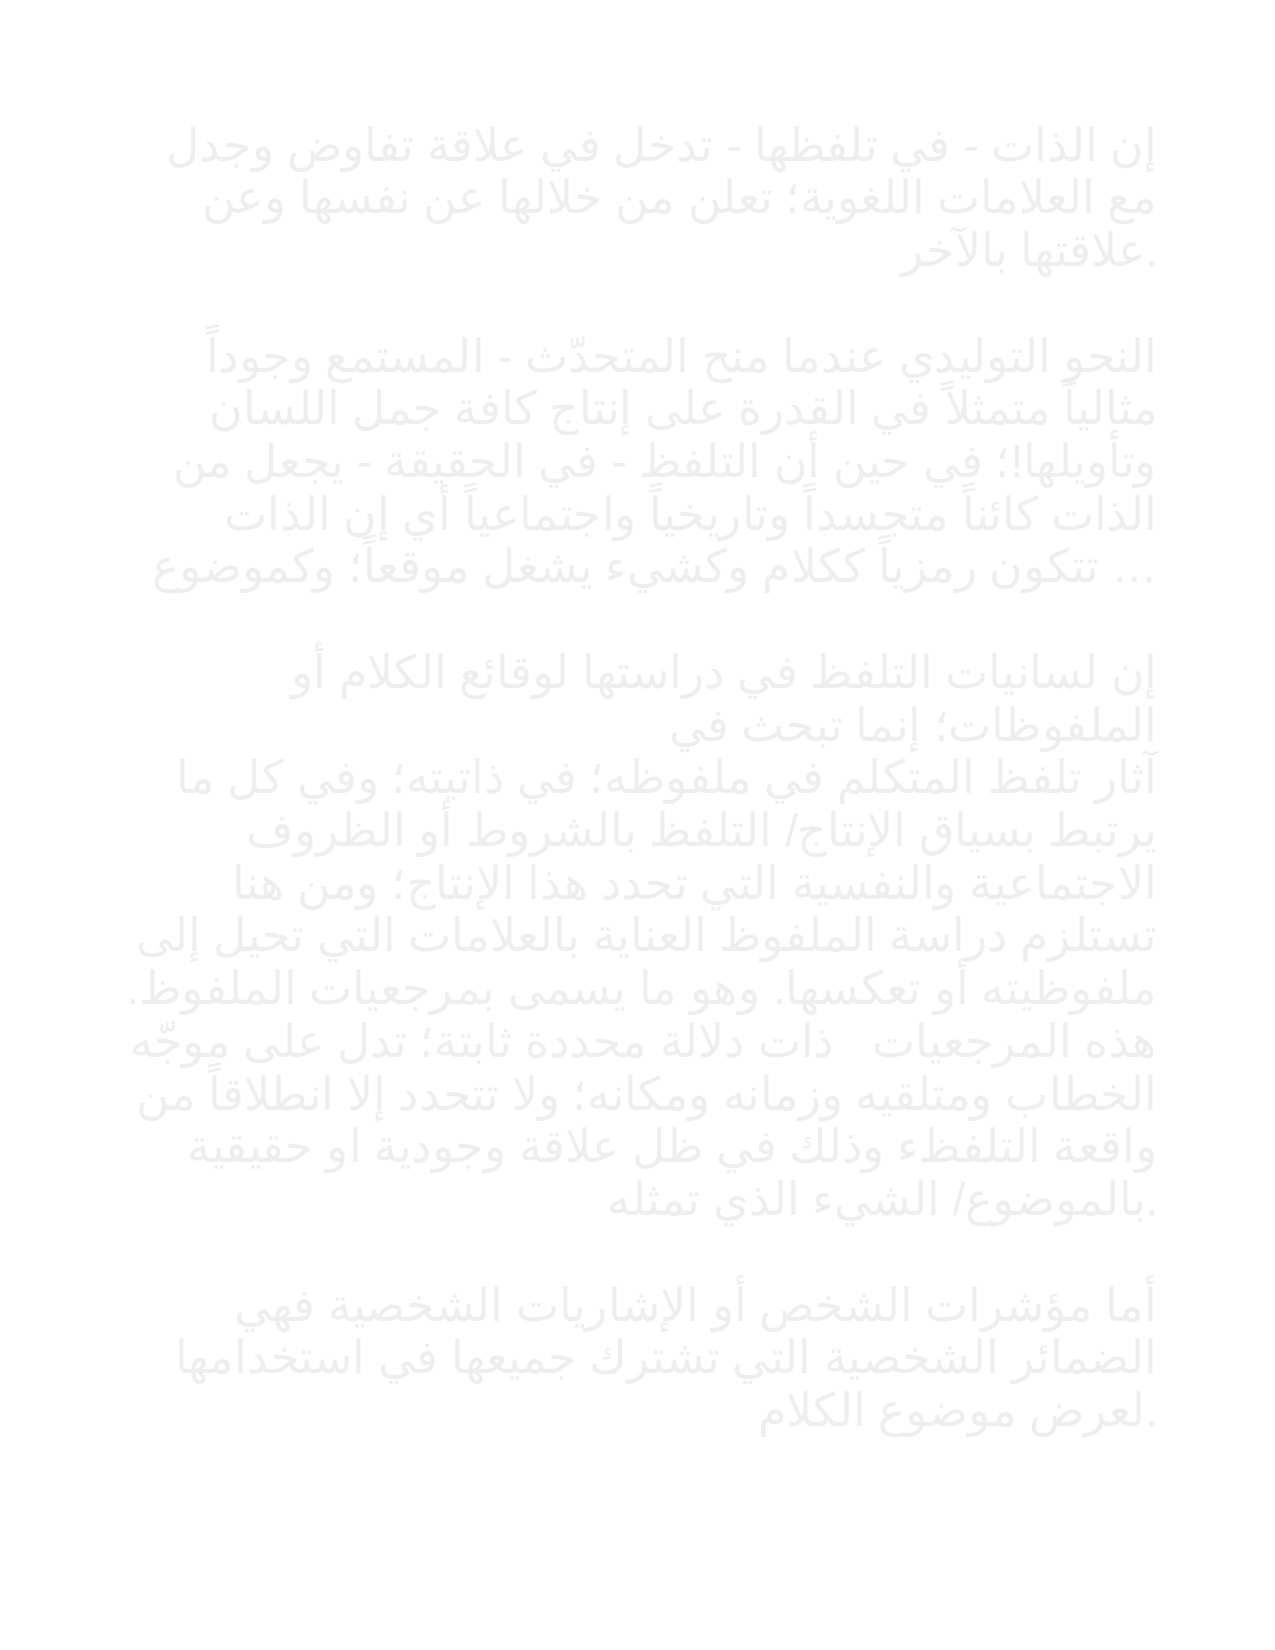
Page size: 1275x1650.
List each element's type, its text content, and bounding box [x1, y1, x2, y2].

text إن الذات - في تلفظها - تدخل في علاقة تفاوض وجدل مع العلامات اللغوية؛ تعلن من خلالها عن نفسها وعن علاقتها بالآخر. [118, 118, 1157, 276]
text أما مؤشرات الشخص أو الإشاريات الشخصية فهي الضمائر الشخصية التي تشترك جميعها في استخدامها لعرض موضوع الكلام. [118, 1278, 1157, 1436]
text النحو التوليدي عندما منح المتحدّث - المستمع وجوداً مثالياً متمثلاً في القدرة على إنتاج كافة جمل اللسان وتأويلها!؛ في حين أن التلفظ - في الحقيقة - يجعل من الذات كائناً متجسداً وتاريخياً واجتماعياً أي إن الذات تتكون رمزياً ككلام وكشيء يشغل موقعاً؛ وكموضوع … [118, 329, 1157, 593]
text إن لسانيات التلفظ في دراستها لوقائع الكلام أو الملفوظات؛ إنما تبحث في آثار تلفظ المتكلم في ملفوظه؛ في ذاتيته؛ وفي كل ما يرتبط بسياق الإنتاج/ التلفظ بالشروط أو الظروف الاجتماعية والنفسية التي تحدد هذا الإنتاج؛ ومن هنا تستلزم دراسة الملفوظ العناية بالعلامات التي تحيل إلى ملفوظيته أو تعكسها. وهو ما يسمى بمرجعيات الملفوظ. هذه المرجعيات ذات دلالة محددة ثابتة؛ تدل على موجّه الخطاب ومتلقيه وزمانه ومكانه؛ ولا تتحدد إلا انطلاقاً من واقعة التلفظء وذلك في ظل علاقة وجودية او حقيقية بالموضوع/ الشيء الذي تمثله. [118, 645, 1157, 1225]
